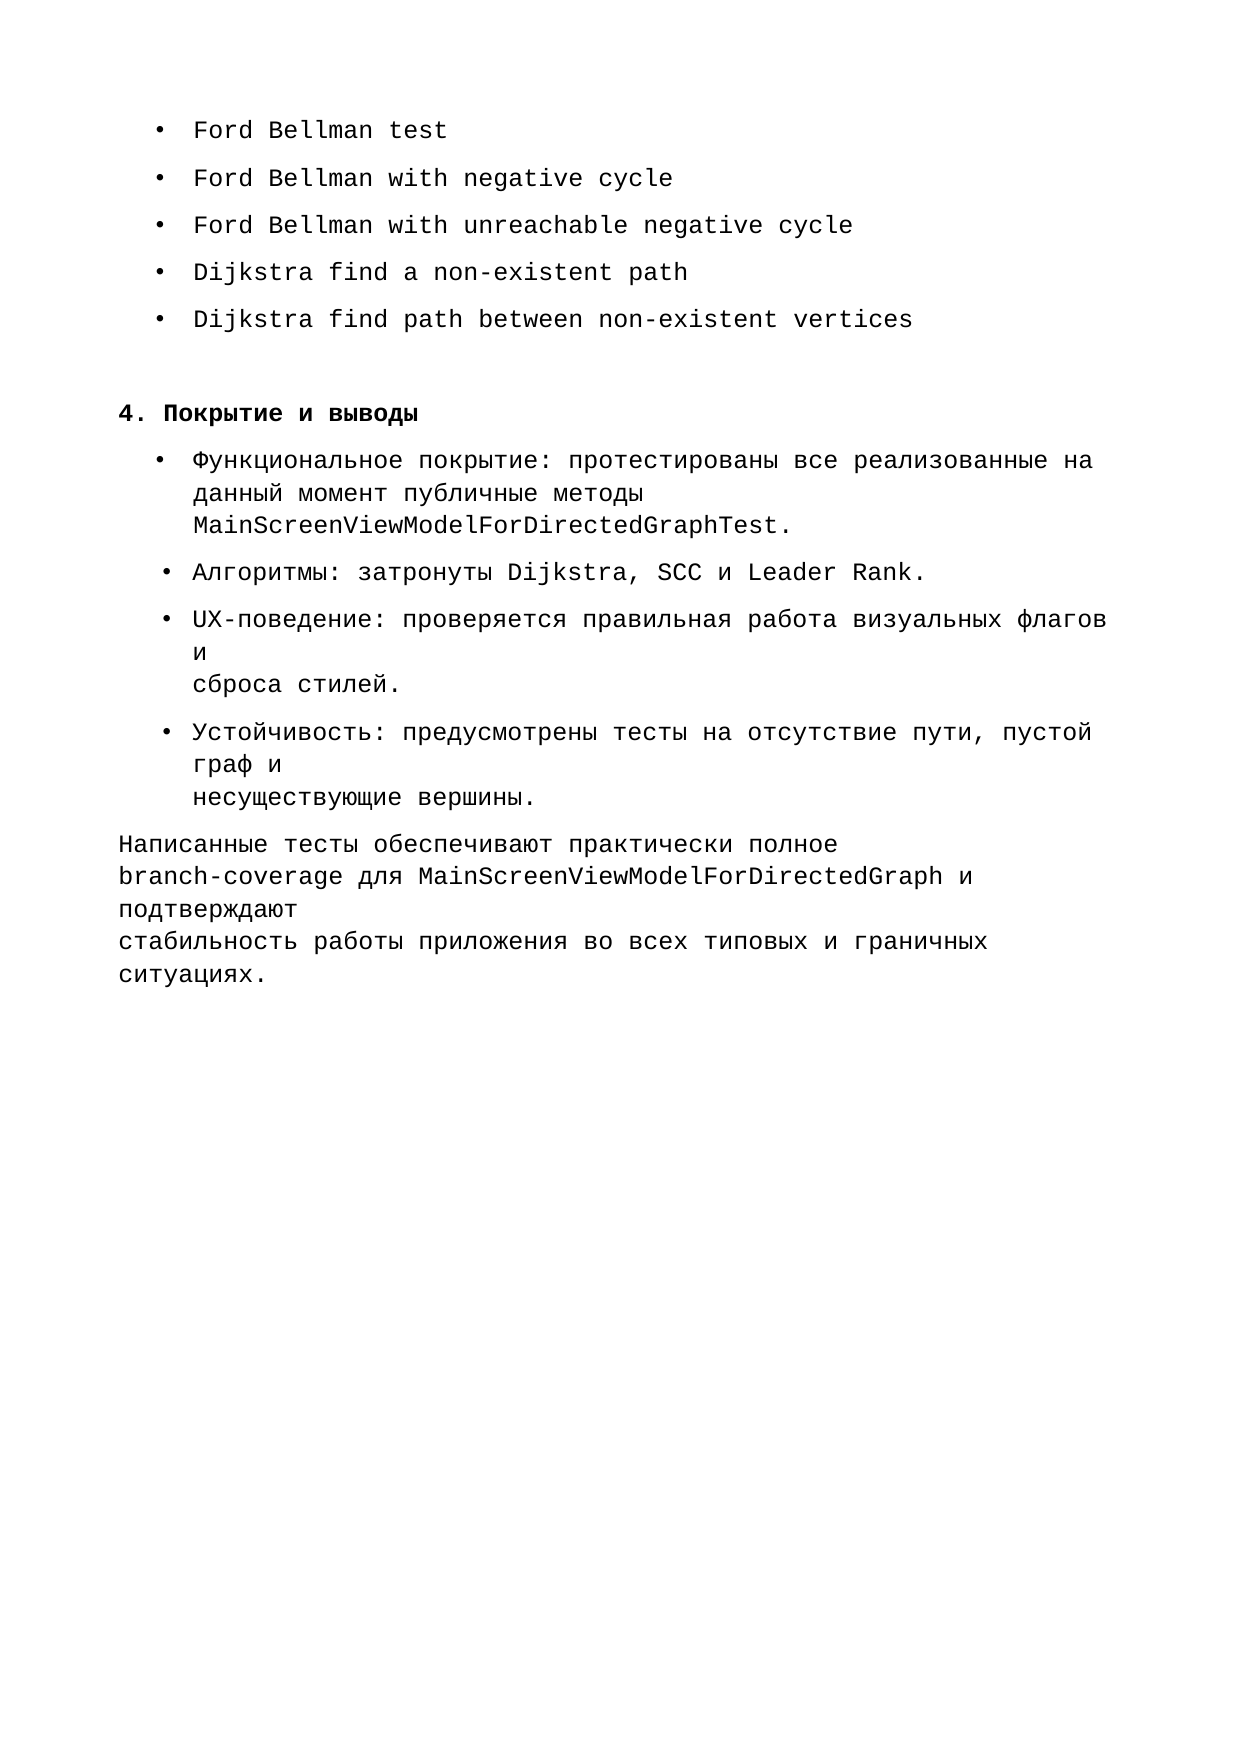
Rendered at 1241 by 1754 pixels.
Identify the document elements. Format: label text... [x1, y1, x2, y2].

list Dijkstra find a non-existent path [156, 259, 1122, 288]
list Ford Bellman with unreachable negative cycle [156, 212, 1122, 241]
list Устойчивость: предусмотрены тесты на отсутствие пути, пустой граф и несуществующие вершины. [162, 719, 1122, 812]
list UX-поведение: проверяется правильная работа визуальных флагов и сброса стилей. [162, 607, 1122, 700]
list Функциональное покрытие: протестированы все реализованные на данный момент публичные методы MainScreenViewModelForDirectedGraphTest. [156, 448, 1122, 541]
text Написанные тесты обеспечивают практически полное branch-coverage для MainScreenViewModelForDirectedGraph и подтверждают стабильность работы приложения во всех типовых и граничных ситуациях. [118, 831, 1122, 989]
text 4. Покрытие и выводы [118, 401, 1122, 429]
list Ford Bellman with negative cycle [156, 165, 1122, 193]
list Алгоритмы: затронуты Dijkstra, SCC и Leader Rank. [162, 560, 1122, 588]
list Ford Bellman test [156, 118, 1122, 146]
list Dijkstra find path between non-existent vertices [156, 306, 1122, 335]
